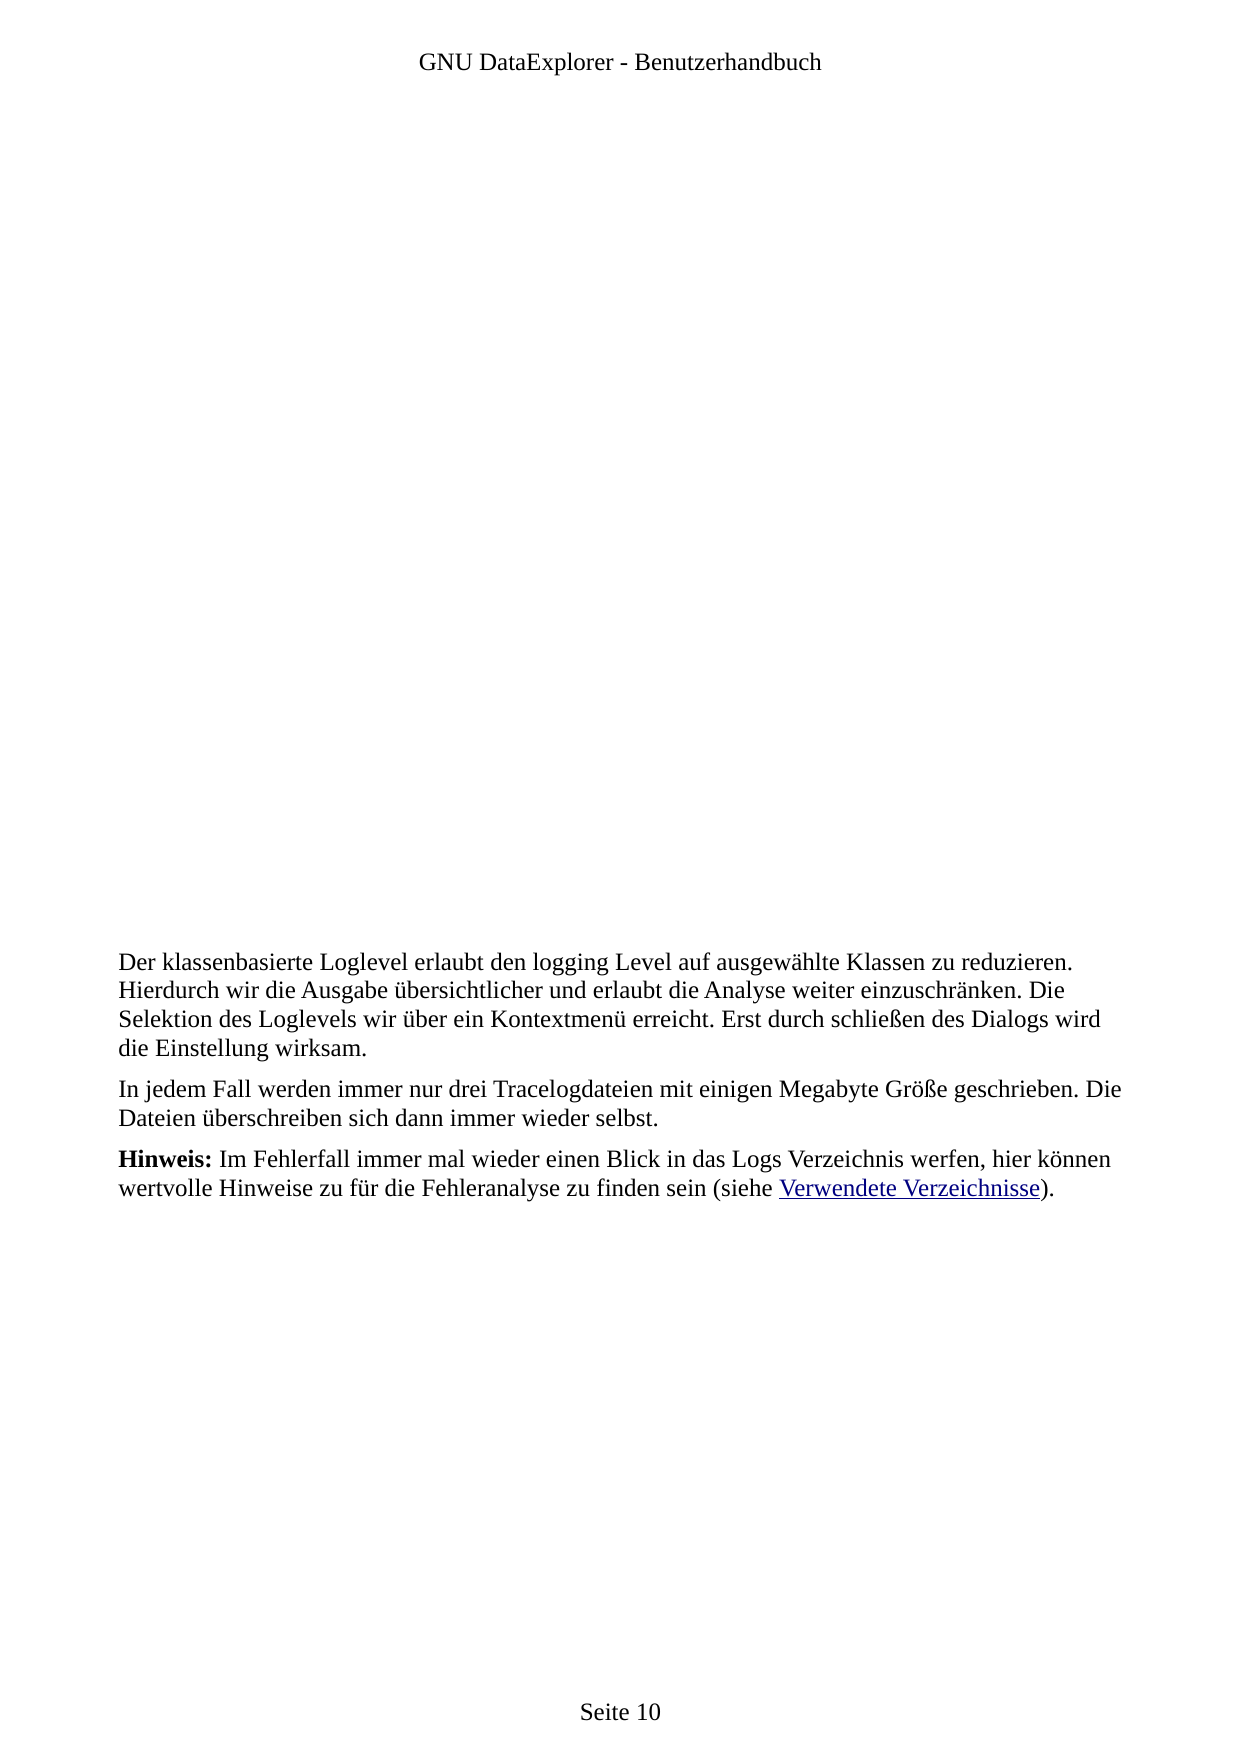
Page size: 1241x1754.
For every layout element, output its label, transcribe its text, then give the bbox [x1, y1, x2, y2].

text In jedem Fall werden immer nur drei Tracelogdateien mit einigen Megabyte Größe geschrieben. Die Dateien überschreiben sich dann immer wieder selbst. [118, 1074, 1122, 1132]
text Hinweis: Im Fehlerfall immer mal wieder einen Blick in das Logs Verzeichnis werfen, hier können wertvolle Hinweise zu für die Fehleranalyse zu finden sein (siehe Verwendete Verzeichnisse). [118, 1144, 1122, 1202]
text Der klassenbasierte Loglevel erlaubt den logging Level auf ausgewählte Klassen zu reduzieren. Hierdurch wir die Ausgabe übersichtlicher und erlaubt die Analyse weiter einzuschränken. Die Selektion des Loglevels wir über ein Kontextmenü erreicht. Erst durch schließen des Dialogs wird die Einstellung wirksam. [118, 947, 1122, 1062]
